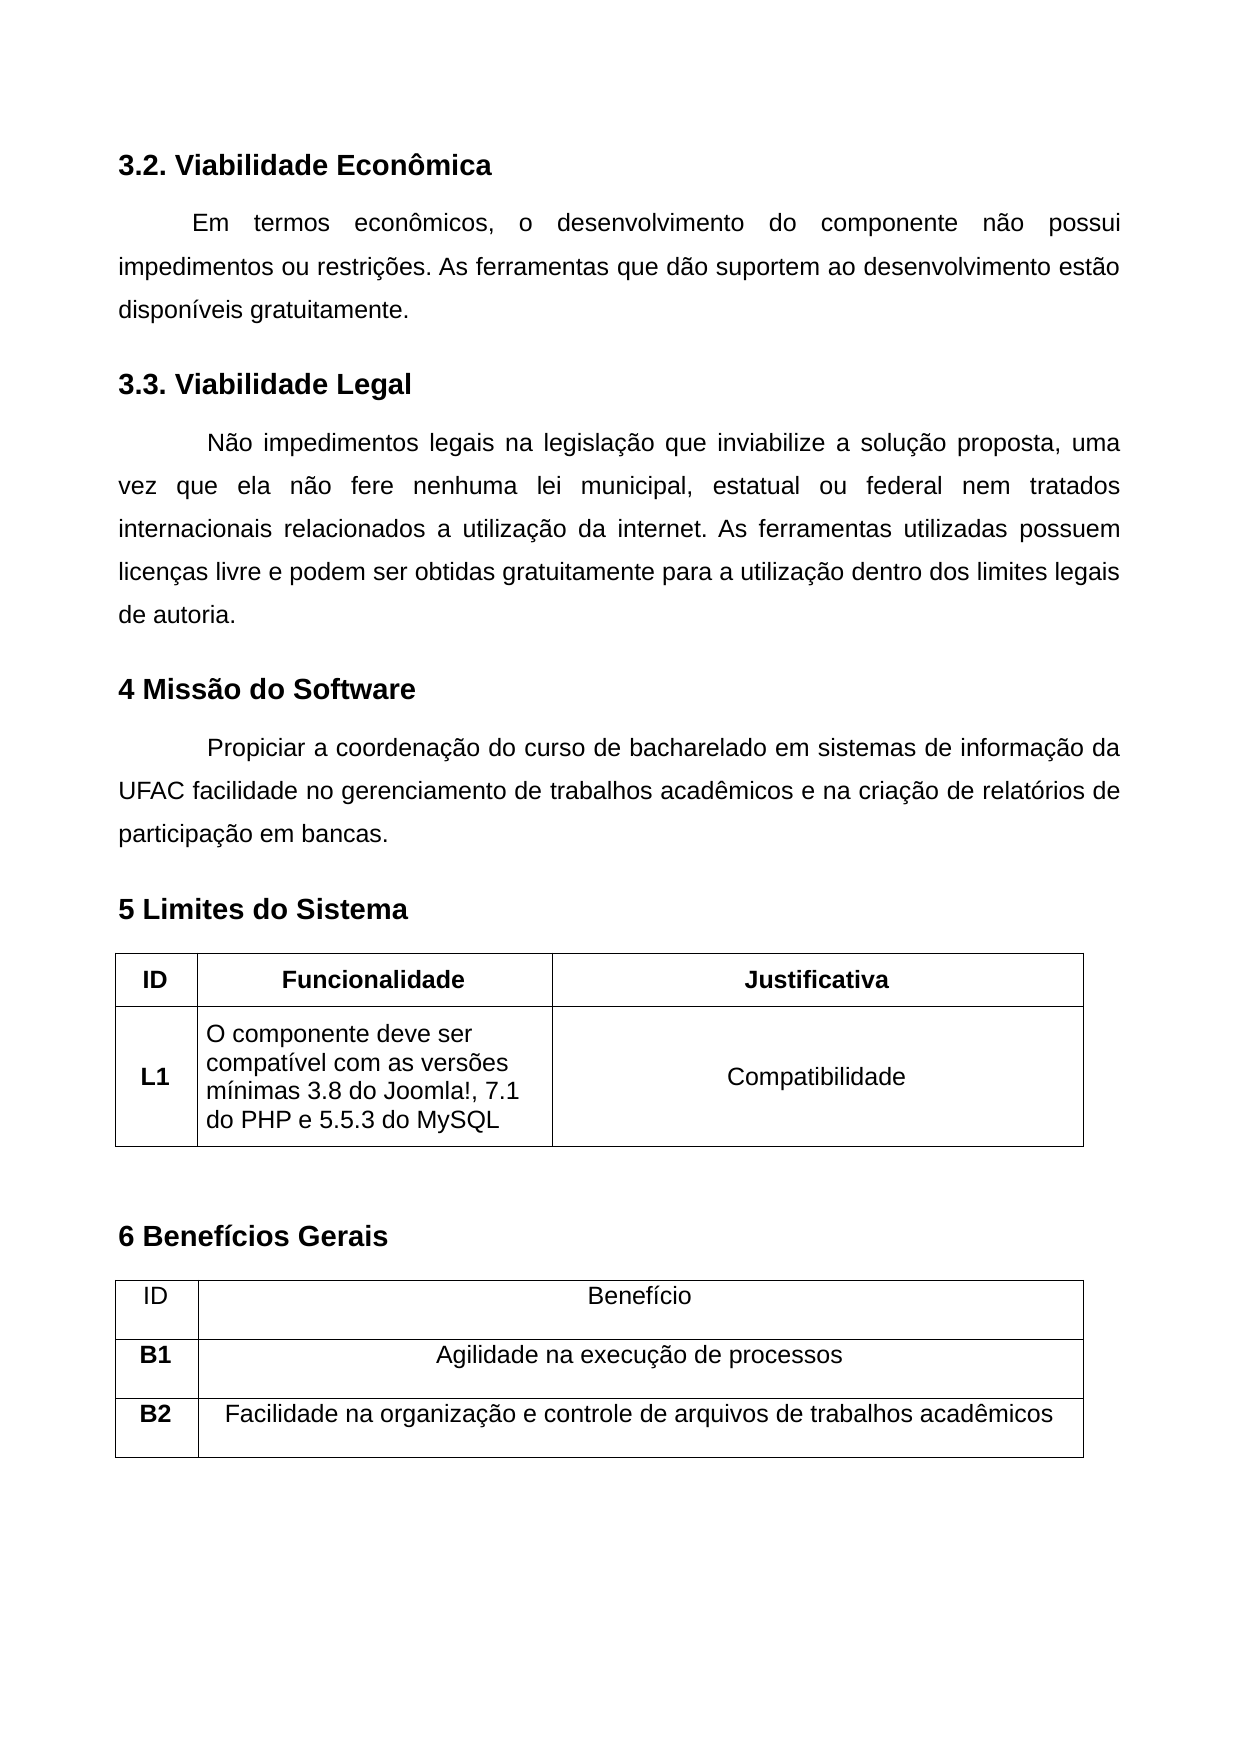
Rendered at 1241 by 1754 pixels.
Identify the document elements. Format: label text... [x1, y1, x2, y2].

text Em termos econômicos, o desenvolvimento do componente não possui impedimentos ou restrições. As ferramentas que dão suportem ao desenvolvimento estão disponíveis gratuitamente. [118, 208, 1122, 323]
table_cell Compatibilidade [553, 1007, 1083, 1146]
table_cell L1 [116, 1007, 197, 1146]
subtitle 6 Benefícios Gerais [118, 1219, 1122, 1253]
table_header Funcionalidade [198, 954, 552, 1006]
text Propiciar a coordenação do curso de bacharelado em sistemas de informação da UFAC facilidade no gerenciamento de trabalhos acadêmicos e na criação de relatórios de participação em bancas. [118, 733, 1122, 848]
subtitle 3.3. Viabilidade Legal [118, 367, 1122, 400]
subtitle 4 Missão do Software [118, 672, 1122, 706]
subtitle 3.2. Viabilidade Econômica [118, 148, 1122, 181]
table_header Justificativa [553, 954, 1083, 1006]
subtitle 5 Limites do Sistema [118, 892, 1122, 925]
table_header ID [116, 954, 197, 1006]
table_cell Agilidade na execução de processos [199, 1340, 1083, 1398]
table_header Benefício [199, 1281, 1083, 1339]
text Não impedimentos legais na legislação que inviabilize a solução proposta, uma vez que ela não fere nenhuma lei municipal, estatual ou federal nem tratados internacionais relacionados a utilização da internet. As ferramentas utilizadas possuem licenças livre e podem ser obtidas gratuitamente para a utilização dentro dos limites legais de autoria. [118, 428, 1122, 629]
table_header ID [116, 1281, 198, 1339]
table_cell B1 [116, 1340, 198, 1398]
table_cell O componente deve ser compatível com as versões mínimas 3.8 do Joomla!, 7.1 do PHP e 5.5.3 do MySQL [198, 1007, 552, 1146]
table_cell Facilidade na organização e controle de arquivos de trabalhos acadêmicos [199, 1399, 1083, 1457]
table_cell B2 [116, 1399, 198, 1457]
